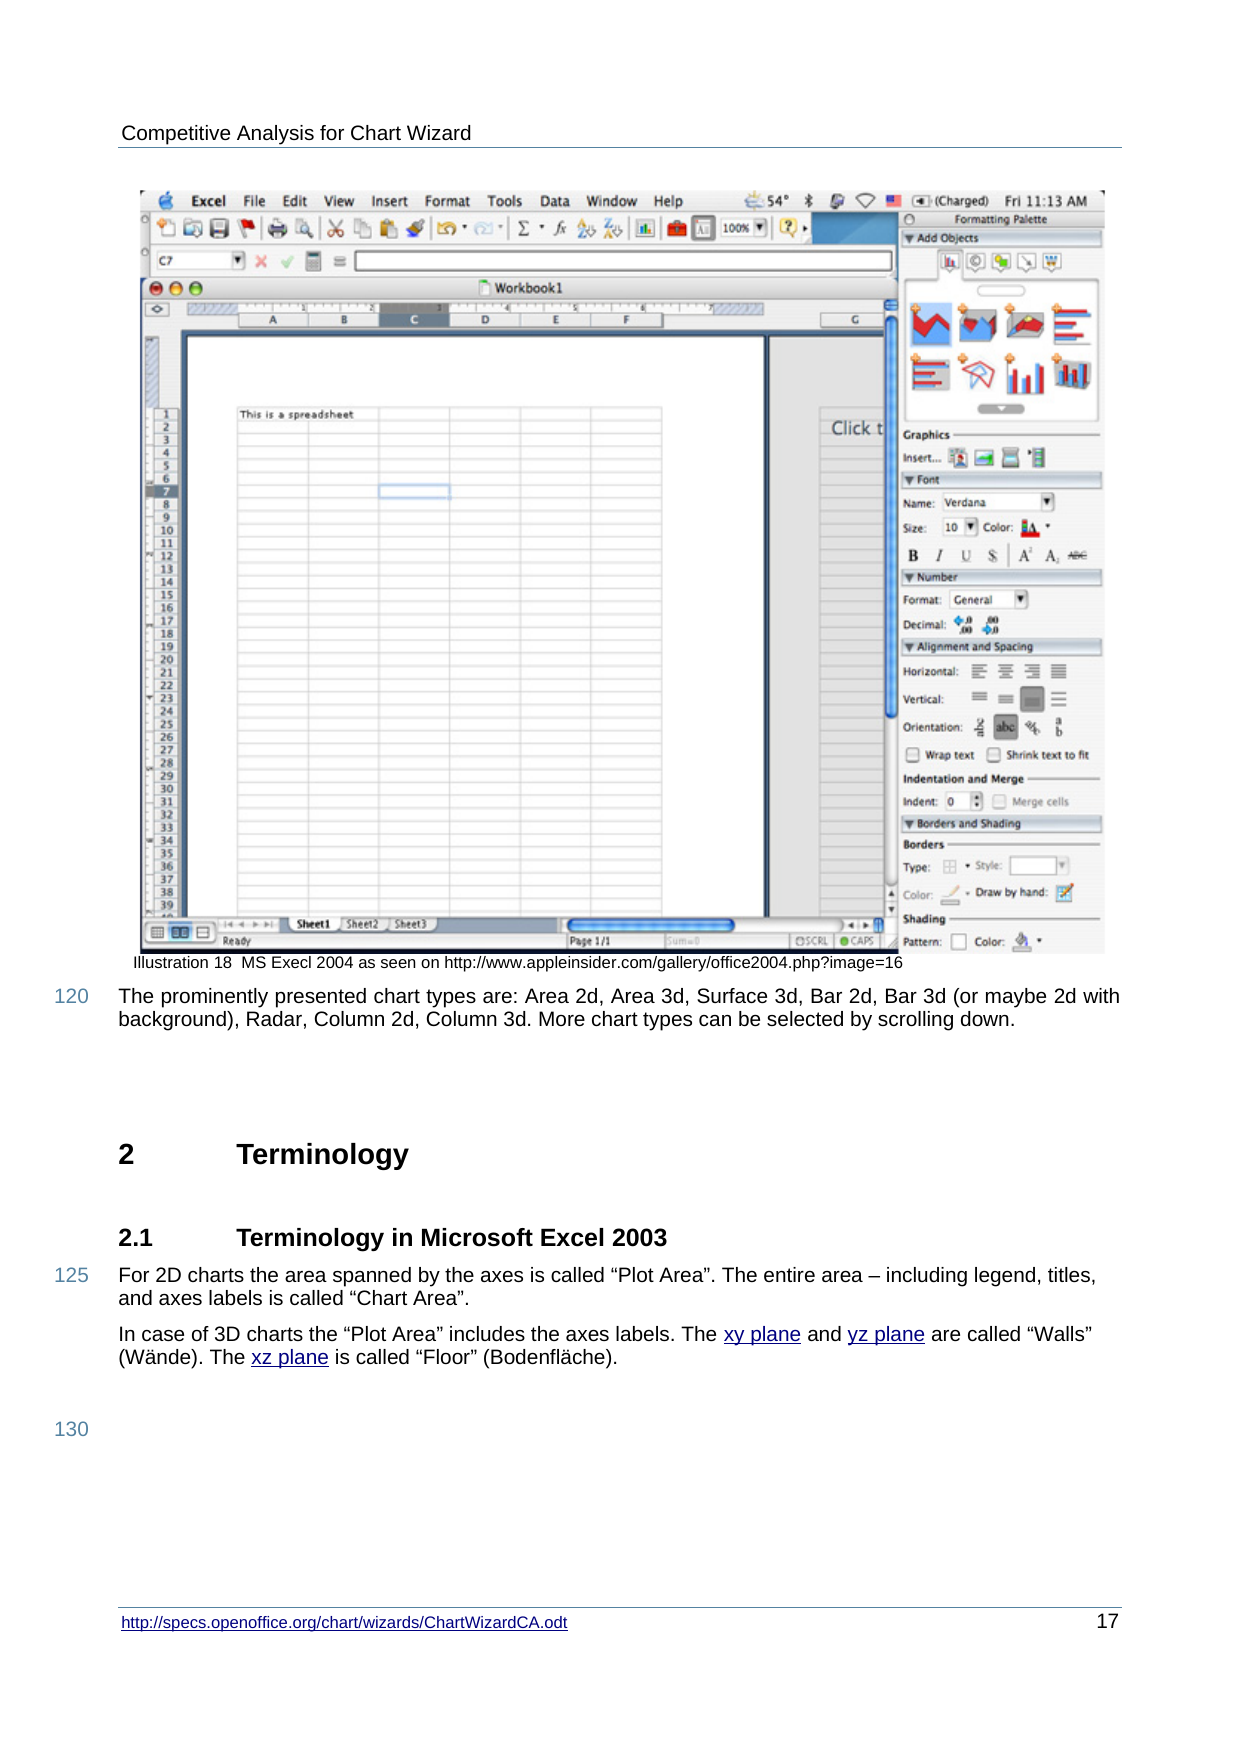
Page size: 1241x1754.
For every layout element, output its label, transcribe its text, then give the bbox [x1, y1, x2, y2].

picture [133, 189, 1108, 954]
subtitle Terminology [118, 1138, 1122, 1171]
text In case of 3D charts the “Plot Area” includes the axes labels. The xy plane and yz plane are called “Walls” (Wände). The xz plane is called “Floor” (Bodenfläche). [118, 1323, 1122, 1369]
text The prominently presented chart types are: Area 2d, Area 3d, Surface 3d, Bar 2d, Bar 3d (or maybe 2d with background), Radar, Column 2d, Column 3d. More chart types can be selected by scrolling down. [118, 984, 1122, 1031]
text For 2D charts the area spanned by the axes is called “Plot Area”. The entire area – including legend, titles, and axes labels is called “Chart Area”. [118, 1264, 1122, 1310]
subtitle Terminology in Microsoft Excel 2003 [118, 1224, 1122, 1252]
text Illustration 18 MS Execl 2004 as seen on http://www.appleinsider.com/gallery/office2004.php?image=16 [133, 954, 1107, 972]
